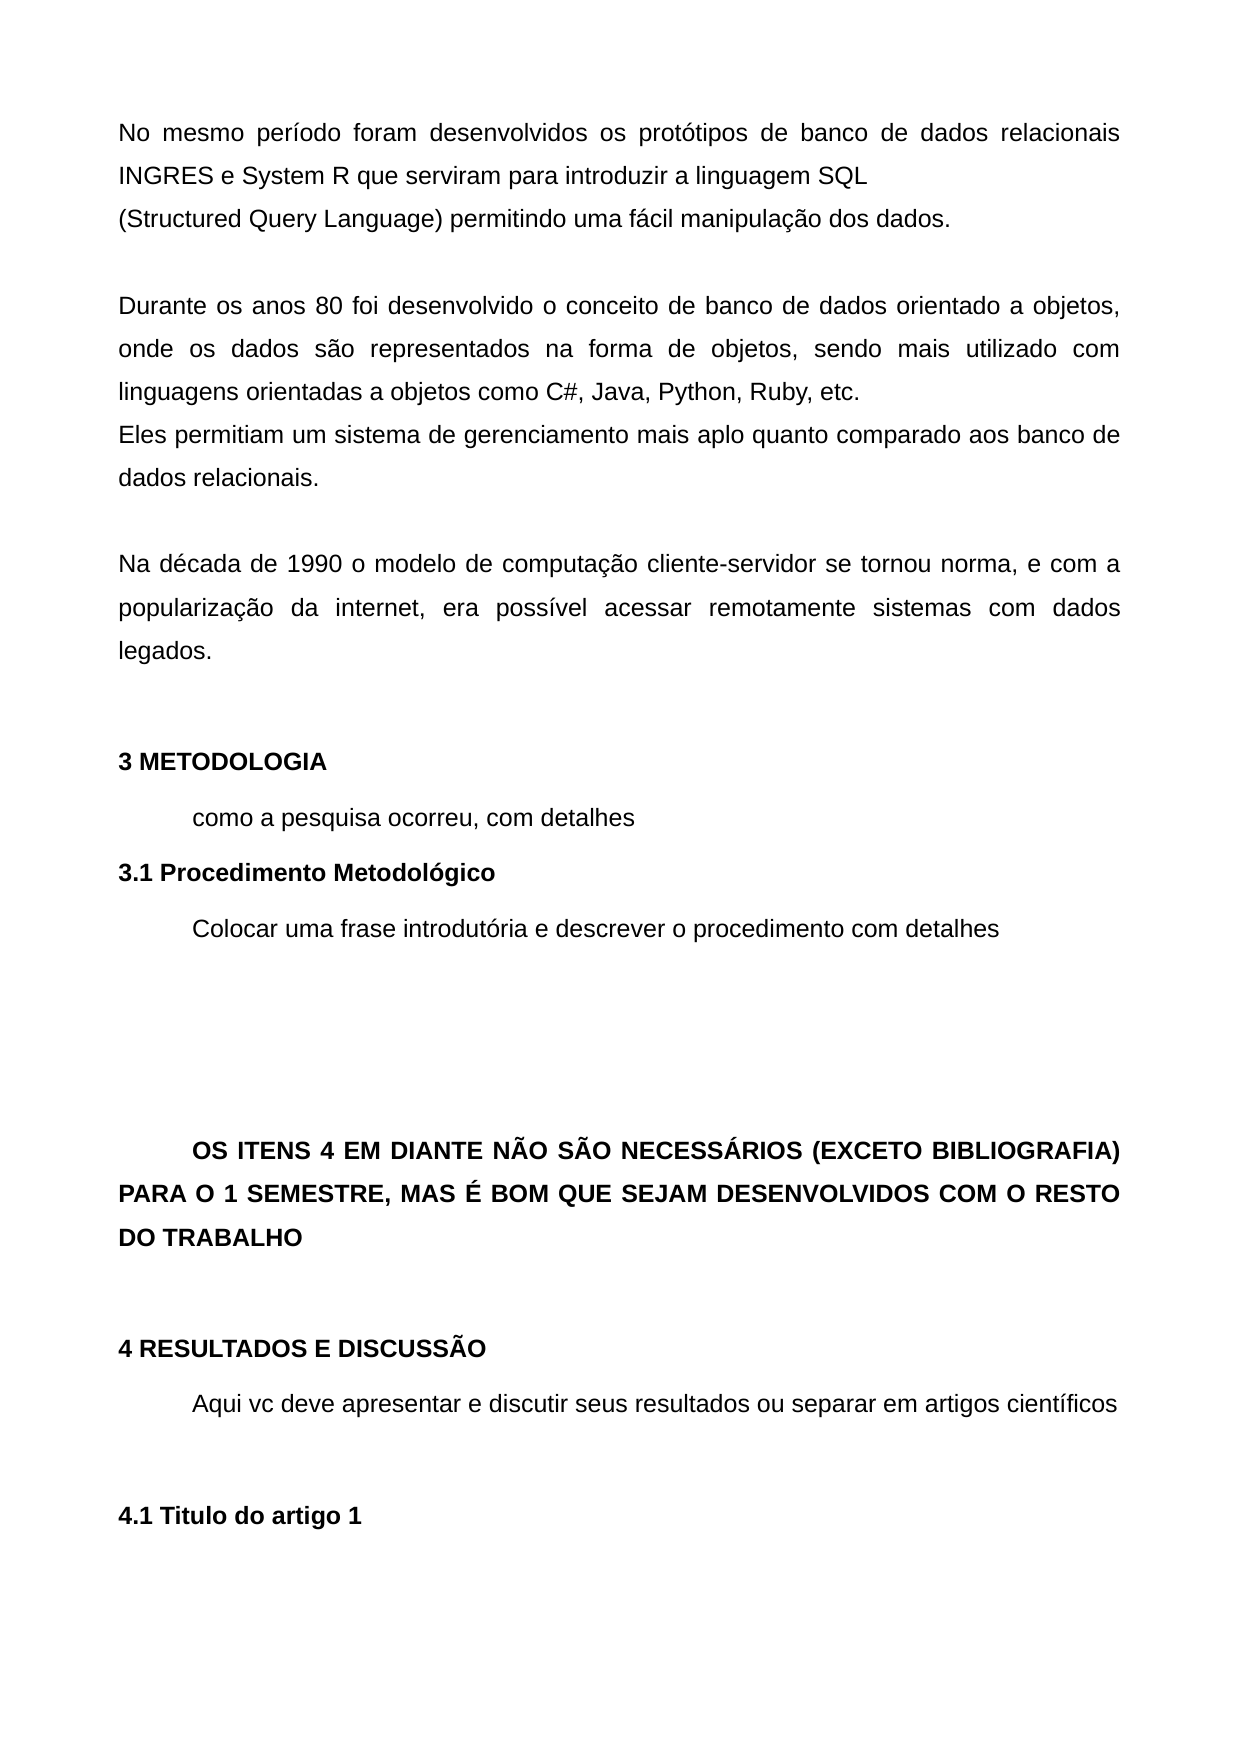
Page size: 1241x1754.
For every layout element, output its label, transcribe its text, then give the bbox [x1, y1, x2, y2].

text Na década de 1990 o modelo de computação cliente-servidor se tornou norma, e com a popularização da internet, era possível acessar remotamente sistemas com dados legados. [118, 549, 1122, 664]
text OS ITENS 4 EM DIANTE NÃO SÃO NECESSÁRIOS (EXCETO BIBLIOGRAFIA) PARA O 1 SEMESTRE, MAS É BOM QUE SEJAM DESENVOLVIDOS COM O RESTO DO TRABALHO [118, 1136, 1122, 1251]
text Durante os anos 80 foi desenvolvido o conceito de banco de dados orientado a objetos, onde os dados são representados na forma de objetos, sendo mais utilizado com linguagens orientadas a objetos como C#, Java, Python, Ruby, etc. [118, 291, 1122, 406]
text No mesmo período foram desenvolvidos os protótipos de banco de dados relacionais INGRES e System R que serviram para introduzir a linguagem SQL [118, 118, 1122, 190]
text como a pesquisa ocorreu, com detalhes [118, 802, 1122, 831]
text 4.1 Titulo do artigo 1 [118, 1501, 1122, 1529]
text Colocar uma frase introdutória e descrever o procedimento com detalhes [118, 914, 1122, 942]
text 3.1 Procedimento Metodológico [118, 858, 1122, 887]
text Aqui vc deve apresentar e discutir seus resultados ou separar em artigos científicos [118, 1389, 1122, 1418]
text 4 RESULTADOS E DISCUSSÃO [118, 1334, 1122, 1362]
text 3 METODOLOGIA [118, 747, 1122, 776]
text (Structured Query Language) permitindo uma fácil manipulação dos dados. [118, 204, 1122, 233]
text Eles permitiam um sistema de gerenciamento mais aplo quanto comparado aos banco de dados relacionais. [118, 420, 1122, 492]
